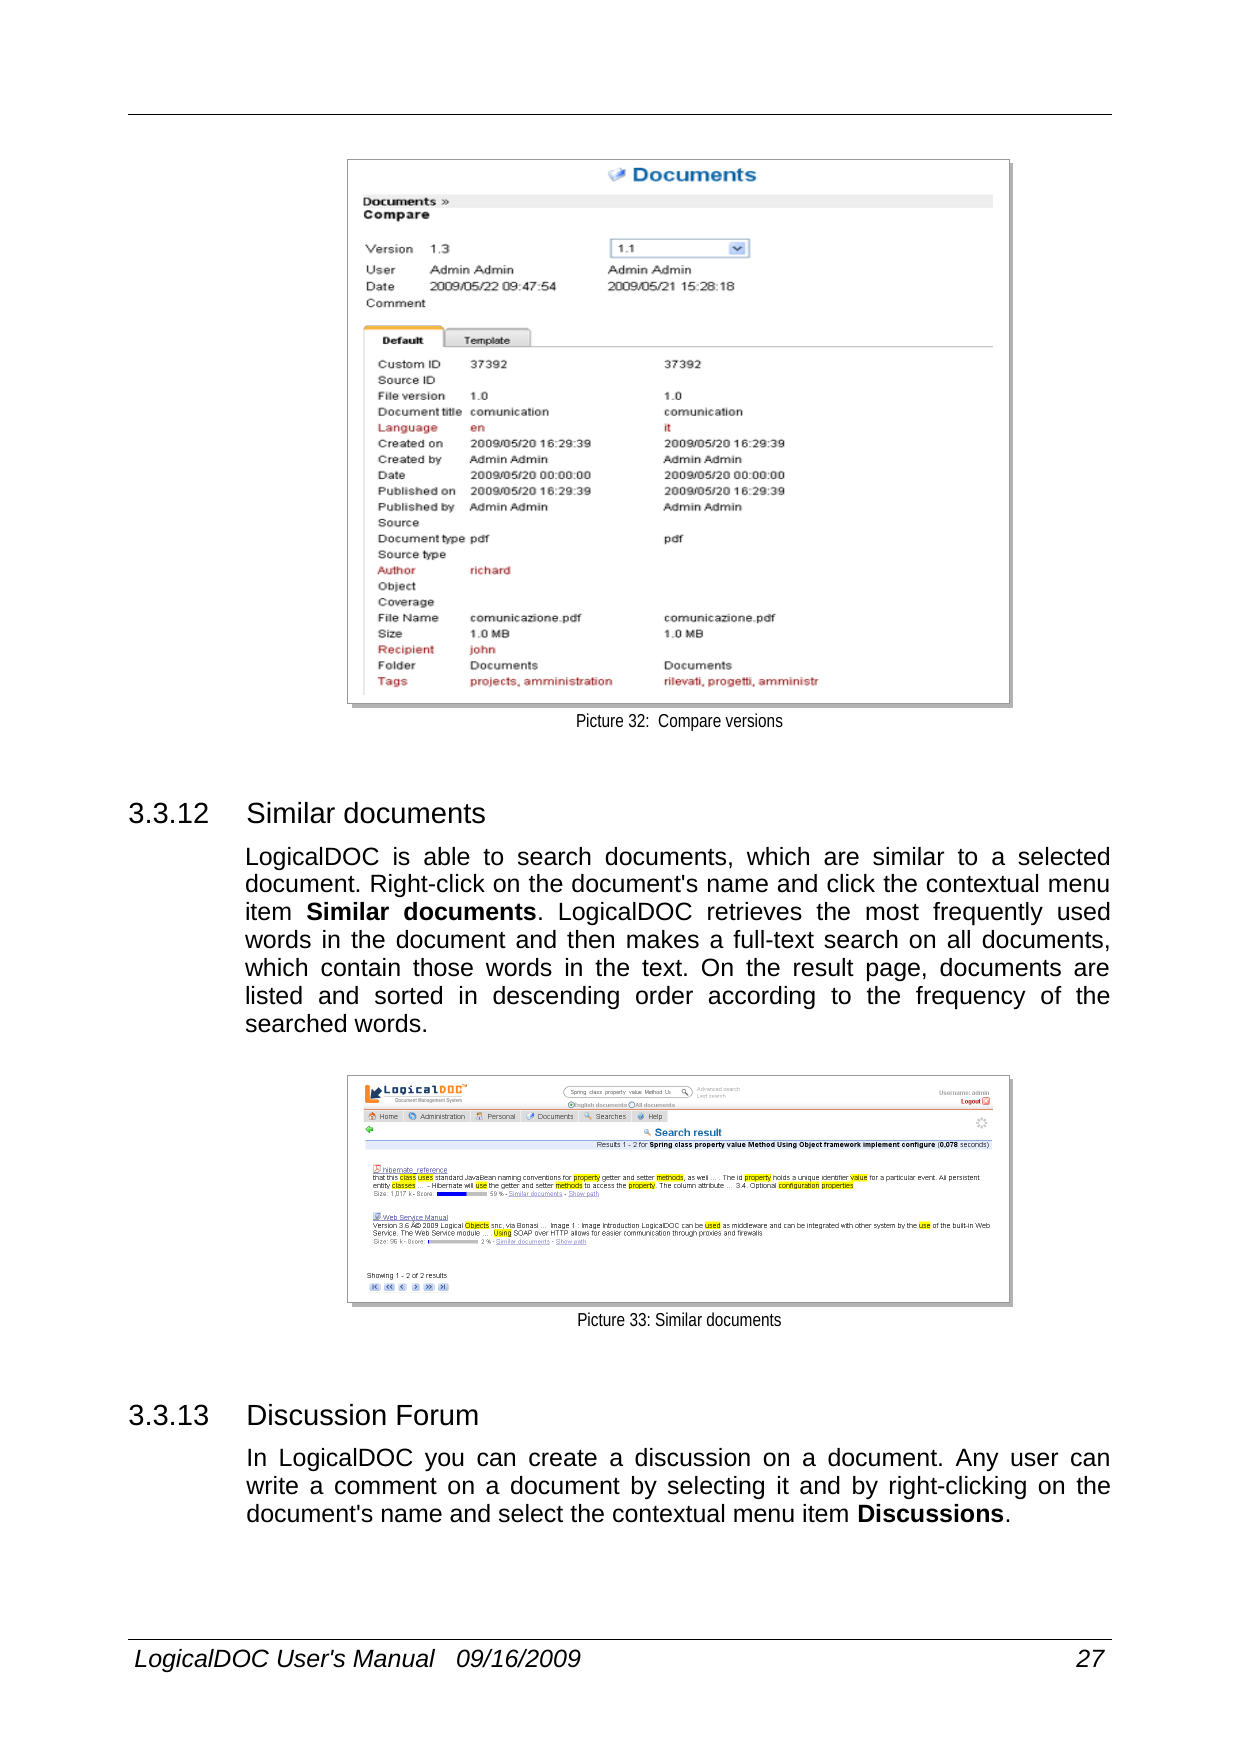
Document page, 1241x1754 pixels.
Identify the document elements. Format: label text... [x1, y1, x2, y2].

subtitle Similar documents [128, 797, 1112, 830]
subtitle Discussion Forum [128, 1399, 1112, 1431]
text Picture 33: Similar documents [347, 1303, 1011, 1330]
picture [363, 1083, 993, 1294]
text Picture 32: Compare versions [347, 704, 1011, 731]
text LogicalDOC is able to search documents, which are similar to a selected document. Right-click on the document's name and click the contextual menu item Similar documents. LogicalDOC retrieves the most frequently used words in the document and then makes a full-text search on all documents, which contain those words in the text. On the result page, documents are listed and sorted in descending order according to the frequency of the searched words. [245, 842, 1112, 1038]
text In LogicalDOC you can create a discussion on a document. Any user can write a comment on a document by selecting it and by right-clicking on the document's name and select the contextual menu item Discussions. [246, 1444, 1112, 1527]
